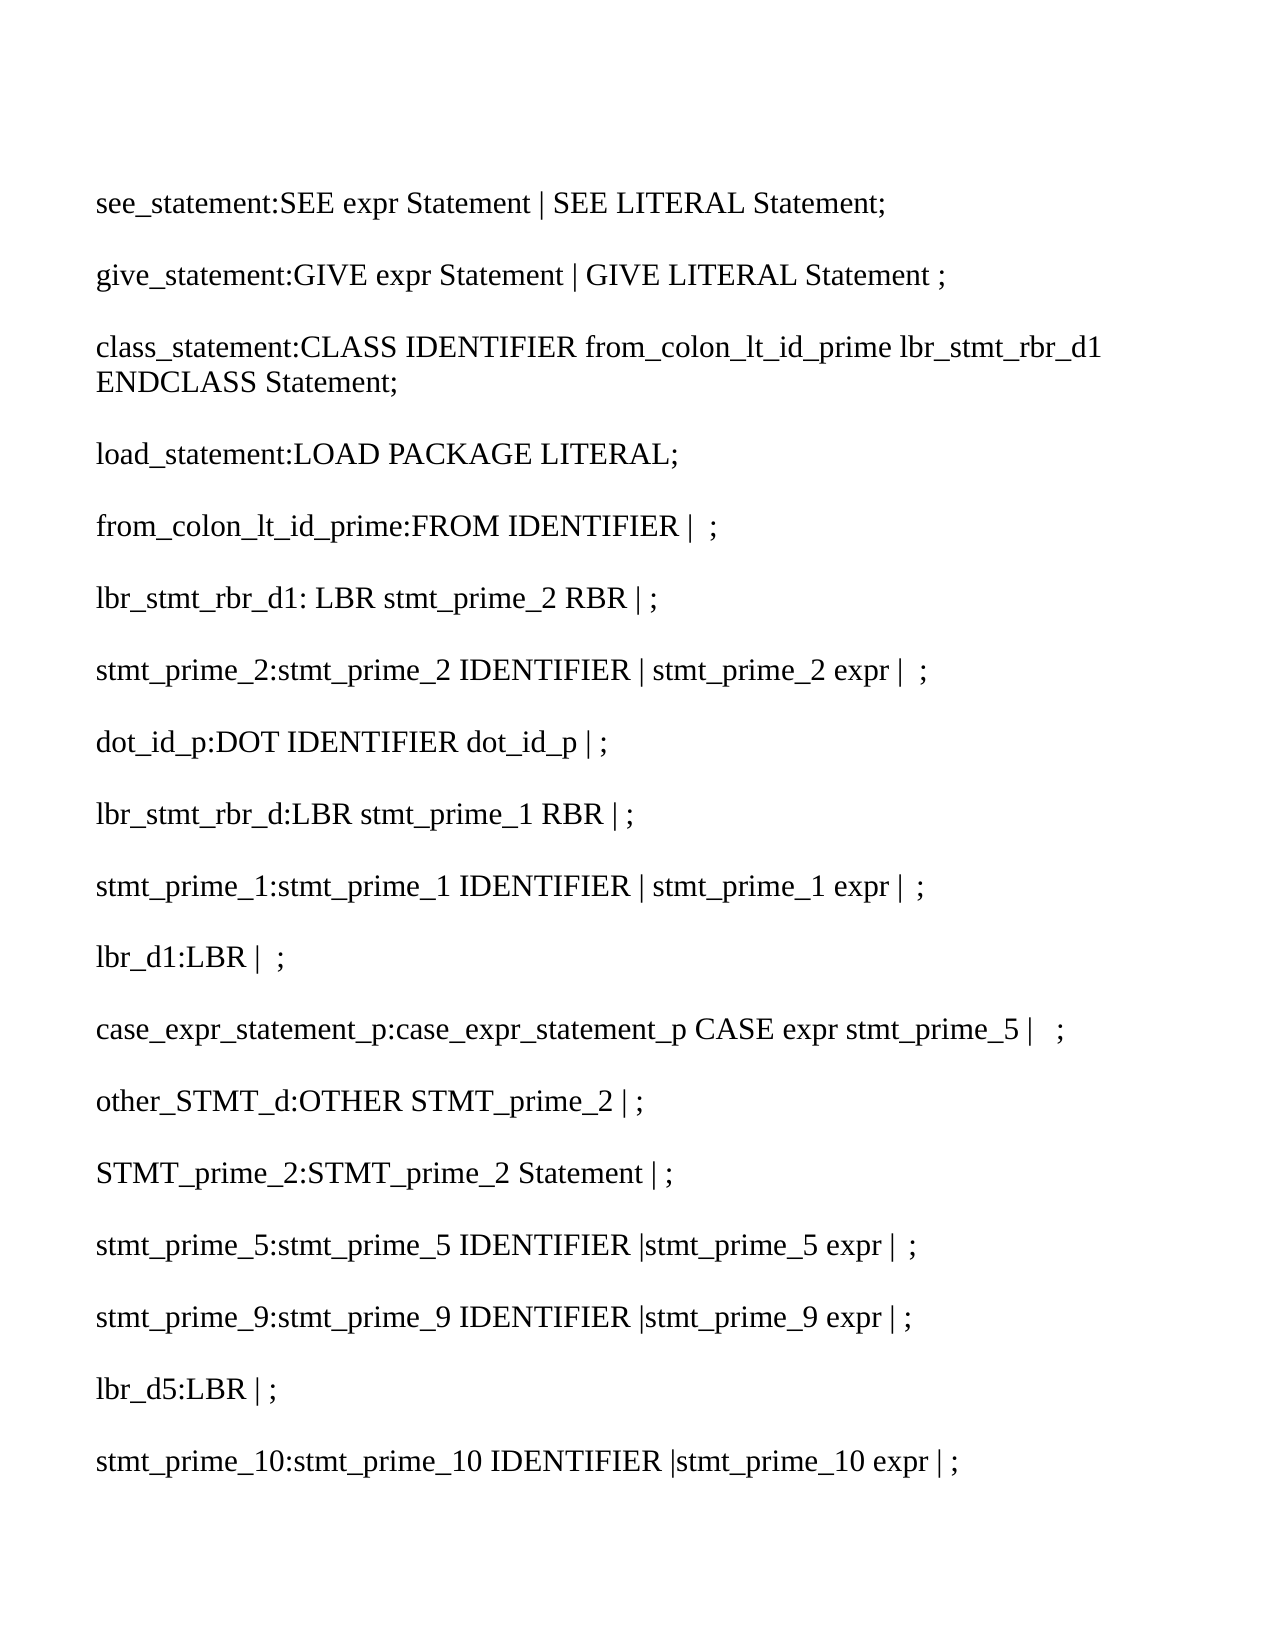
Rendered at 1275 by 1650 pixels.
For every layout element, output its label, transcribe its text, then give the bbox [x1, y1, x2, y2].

text lbr_d1:LBR | ; [96, 939, 1179, 975]
text dot_id_p:DOT IDENTIFIER dot_id_p | ; [96, 723, 1179, 759]
text stmt_prime_9:stmt_prime_9 IDENTIFIER |stmt_prime_9 expr | ; [96, 1298, 1179, 1334]
text lbr_stmt_rbr_d:LBR stmt_prime_1 RBR | ; [96, 795, 1179, 831]
text other_STMT_d:OTHER STMT_prime_2 | ; [96, 1082, 1179, 1118]
text class_statement:CLASS IDENTIFIER from_colon_lt_id_prime lbr_stmt_rbr_d1 ENDCLASS Statement; [96, 328, 1179, 400]
text lbr_stmt_rbr_d1: LBR stmt_prime_2 RBR | ; [96, 579, 1179, 615]
text stmt_prime_1:stmt_prime_1 IDENTIFIER | stmt_prime_1 expr | ; [96, 867, 1179, 903]
text from_colon_lt_id_prime:FROM IDENTIFIER | ; [96, 507, 1179, 543]
text lbr_d5:LBR | ; [96, 1370, 1179, 1406]
text stmt_prime_2:stmt_prime_2 IDENTIFIER | stmt_prime_2 expr | ; [96, 651, 1179, 687]
text load_statement:LOAD PACKAGE LITERAL; [96, 436, 1179, 472]
text case_expr_statement_p:case_expr_statement_p CASE expr stmt_prime_5 | ; [96, 1011, 1179, 1047]
text stmt_prime_10:stmt_prime_10 IDENTIFIER |stmt_prime_10 expr | ; [96, 1442, 1179, 1478]
text give_statement:GIVE expr Statement | GIVE LITERAL Statement ; [96, 256, 1179, 292]
text STMT_prime_2:STMT_prime_2 Statement | ; [96, 1154, 1179, 1190]
text stmt_prime_5:stmt_prime_5 IDENTIFIER |stmt_prime_5 expr | ; [96, 1226, 1179, 1262]
text see_statement:SEE expr Statement | SEE LITERAL Statement; [96, 184, 1179, 220]
